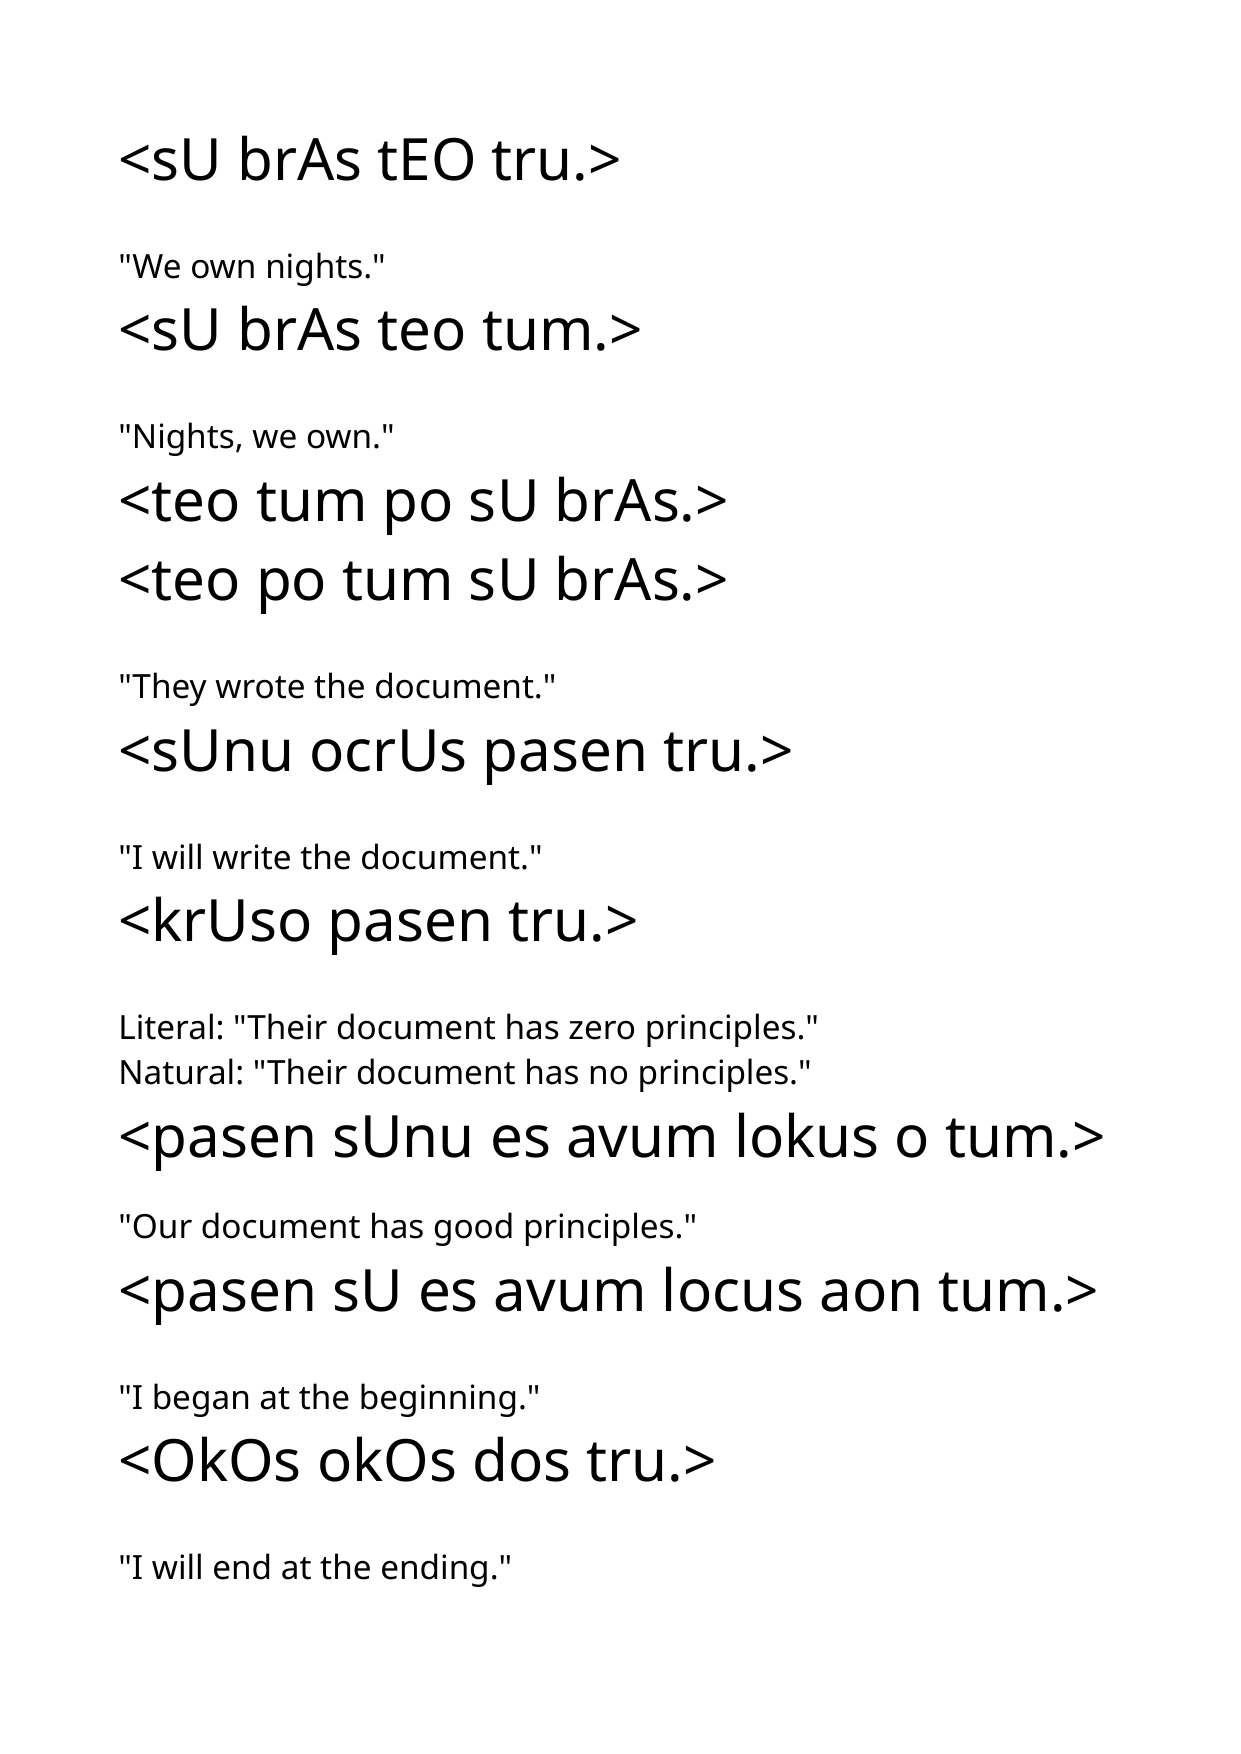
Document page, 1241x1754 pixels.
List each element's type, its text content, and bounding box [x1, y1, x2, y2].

text Natural: "Their document has no principles." [118, 1049, 1122, 1094]
text "Our document has good principles." [118, 1203, 1122, 1249]
text "We own nights." [118, 243, 1122, 288]
text <OkOs okOs dos tru.> [118, 1419, 1122, 1498]
text "I began at the beginning." [118, 1373, 1122, 1419]
text <teo tum po sU brAs.> [118, 459, 1122, 538]
text <sUnu ocrUs pasen tru.> [118, 708, 1122, 788]
text <krUso pasen tru.> [118, 879, 1122, 958]
text <pasen sUnu es avum lokus o tum.> [118, 1094, 1122, 1174]
text Literal: "Their document has zero principles." [118, 1004, 1122, 1049]
text "I will end at the ending." [118, 1544, 1122, 1589]
text "They wrote the document." [118, 663, 1122, 708]
text <teo po tum sU brAs.> [118, 538, 1122, 618]
text <pasen sU es avum locus aon tum.> [118, 1249, 1122, 1328]
text <sU brAs teo tum.> [118, 288, 1122, 368]
text <sU brAs tEO tru.> [118, 118, 1122, 198]
text "I will write the document." [118, 833, 1122, 879]
text "Nights, we own." [118, 413, 1122, 459]
